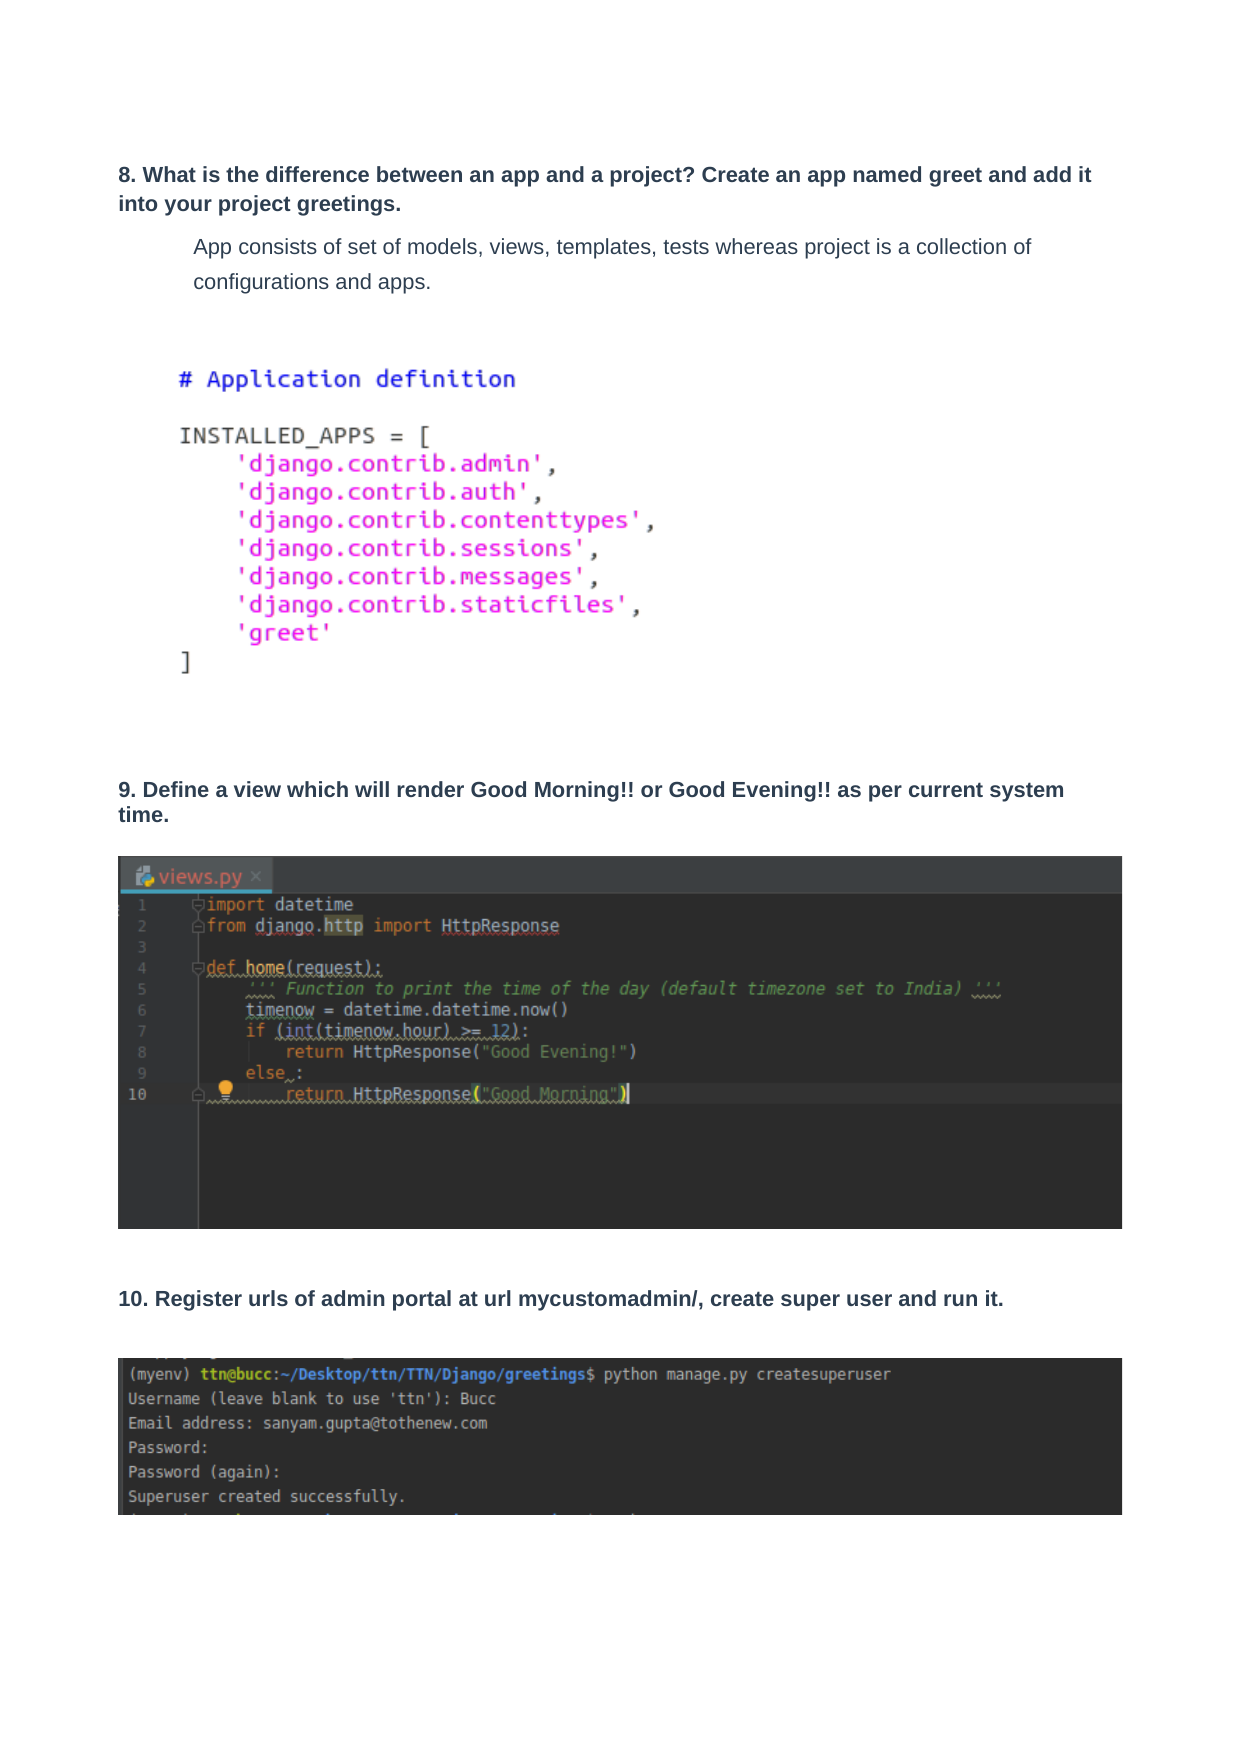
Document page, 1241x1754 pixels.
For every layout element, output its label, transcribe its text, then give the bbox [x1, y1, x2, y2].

picture [176, 345, 1064, 691]
text App consists of set of models, views, templates, tests whereas project is a collection of configurations and apps. [193, 234, 1122, 294]
text 8. What is the difference between an app and a project? Create an app named greet and add it into your project greetings. [118, 162, 1122, 216]
text 10. Register urls of admin portal at url mycustomadmin/, create super user and run it. [118, 1286, 1122, 1311]
text 9. Define a view which will render Good Morning!! or Good Evening!! as per current system time. [118, 777, 1122, 827]
picture [118, 856, 1123, 1229]
picture [118, 1358, 1123, 1515]
